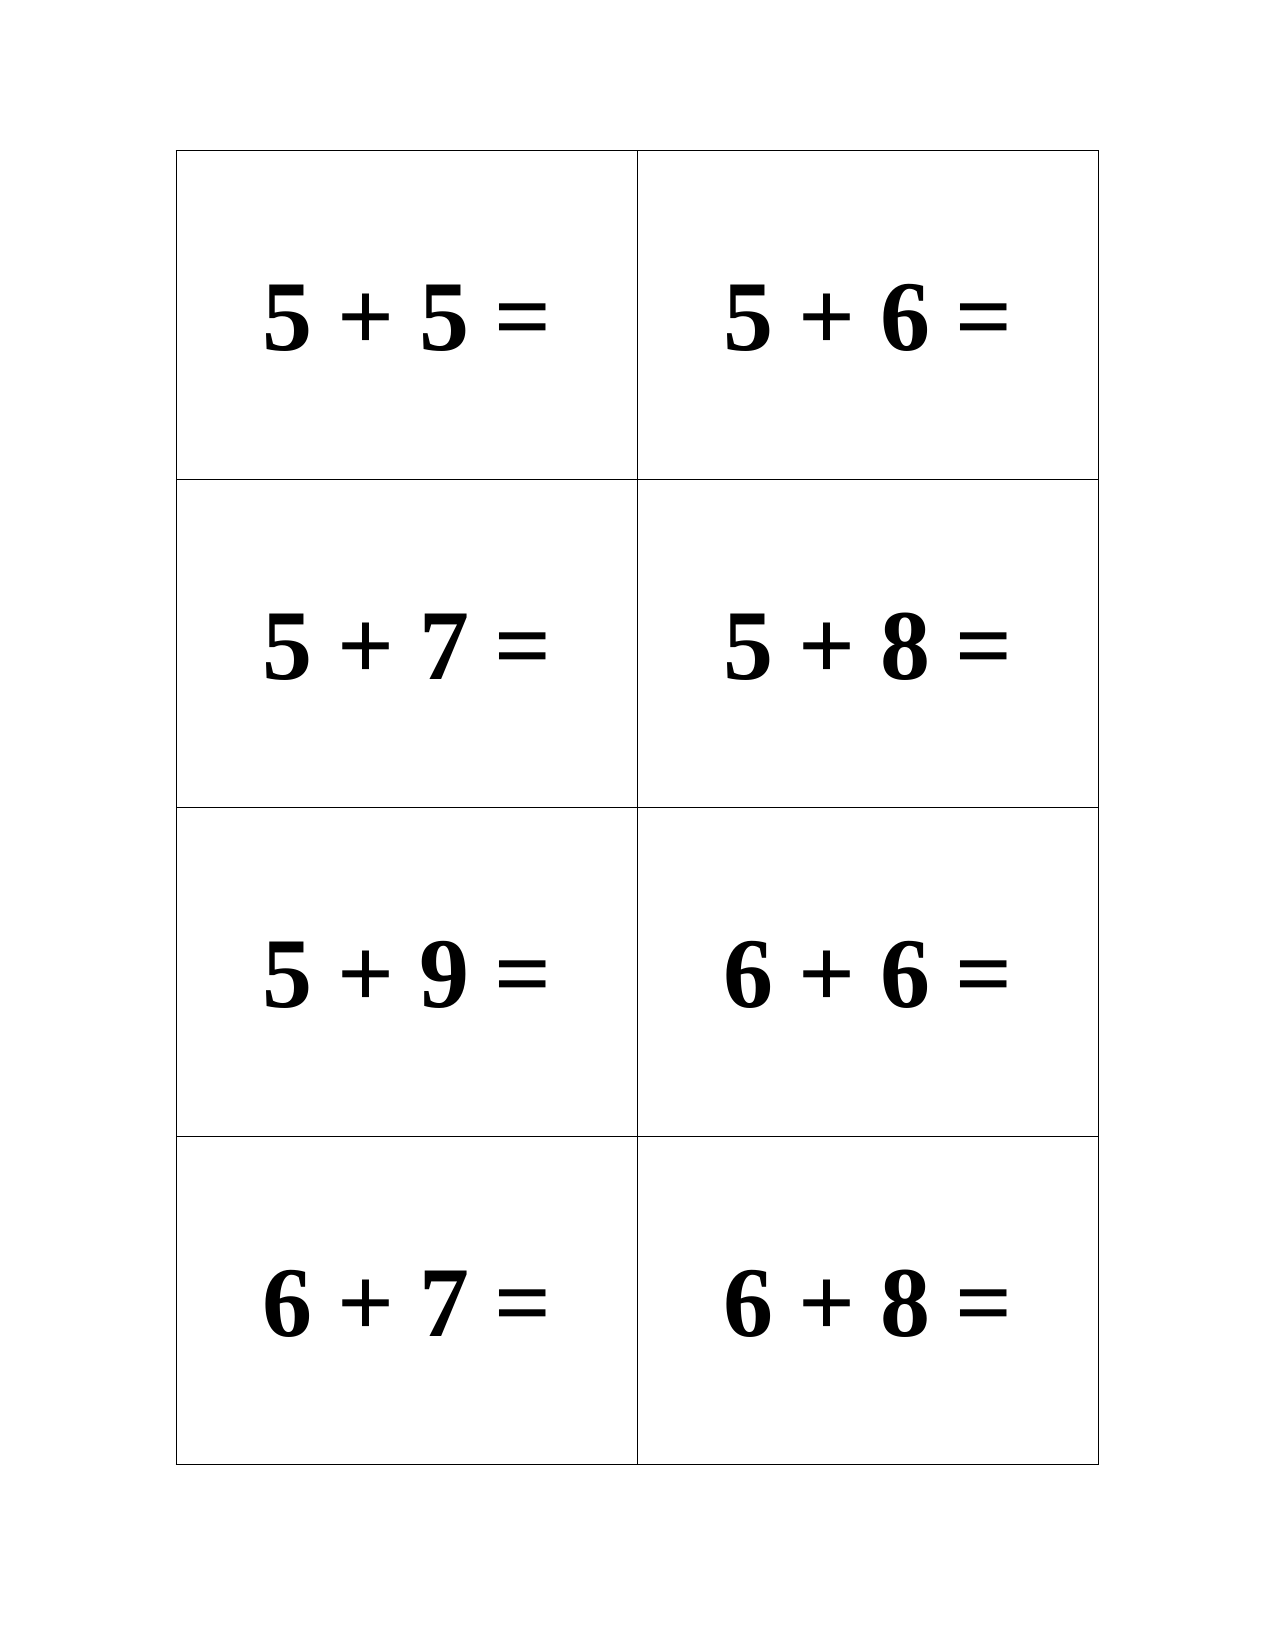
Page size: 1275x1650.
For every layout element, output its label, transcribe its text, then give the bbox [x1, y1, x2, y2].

table_cell 6 + 7 = [177, 1137, 637, 1464]
table_cell 5 + 5 = [177, 151, 637, 478]
table_cell 5 + 7 = [177, 480, 637, 807]
table_cell 6 + 8 = [638, 1137, 1098, 1464]
table_cell 5 + 8 = [638, 480, 1098, 807]
table_cell 5 + 9 = [177, 808, 637, 1136]
table_cell 6 + 6 = [638, 808, 1098, 1136]
table_cell 5 + 6 = [638, 151, 1098, 478]
